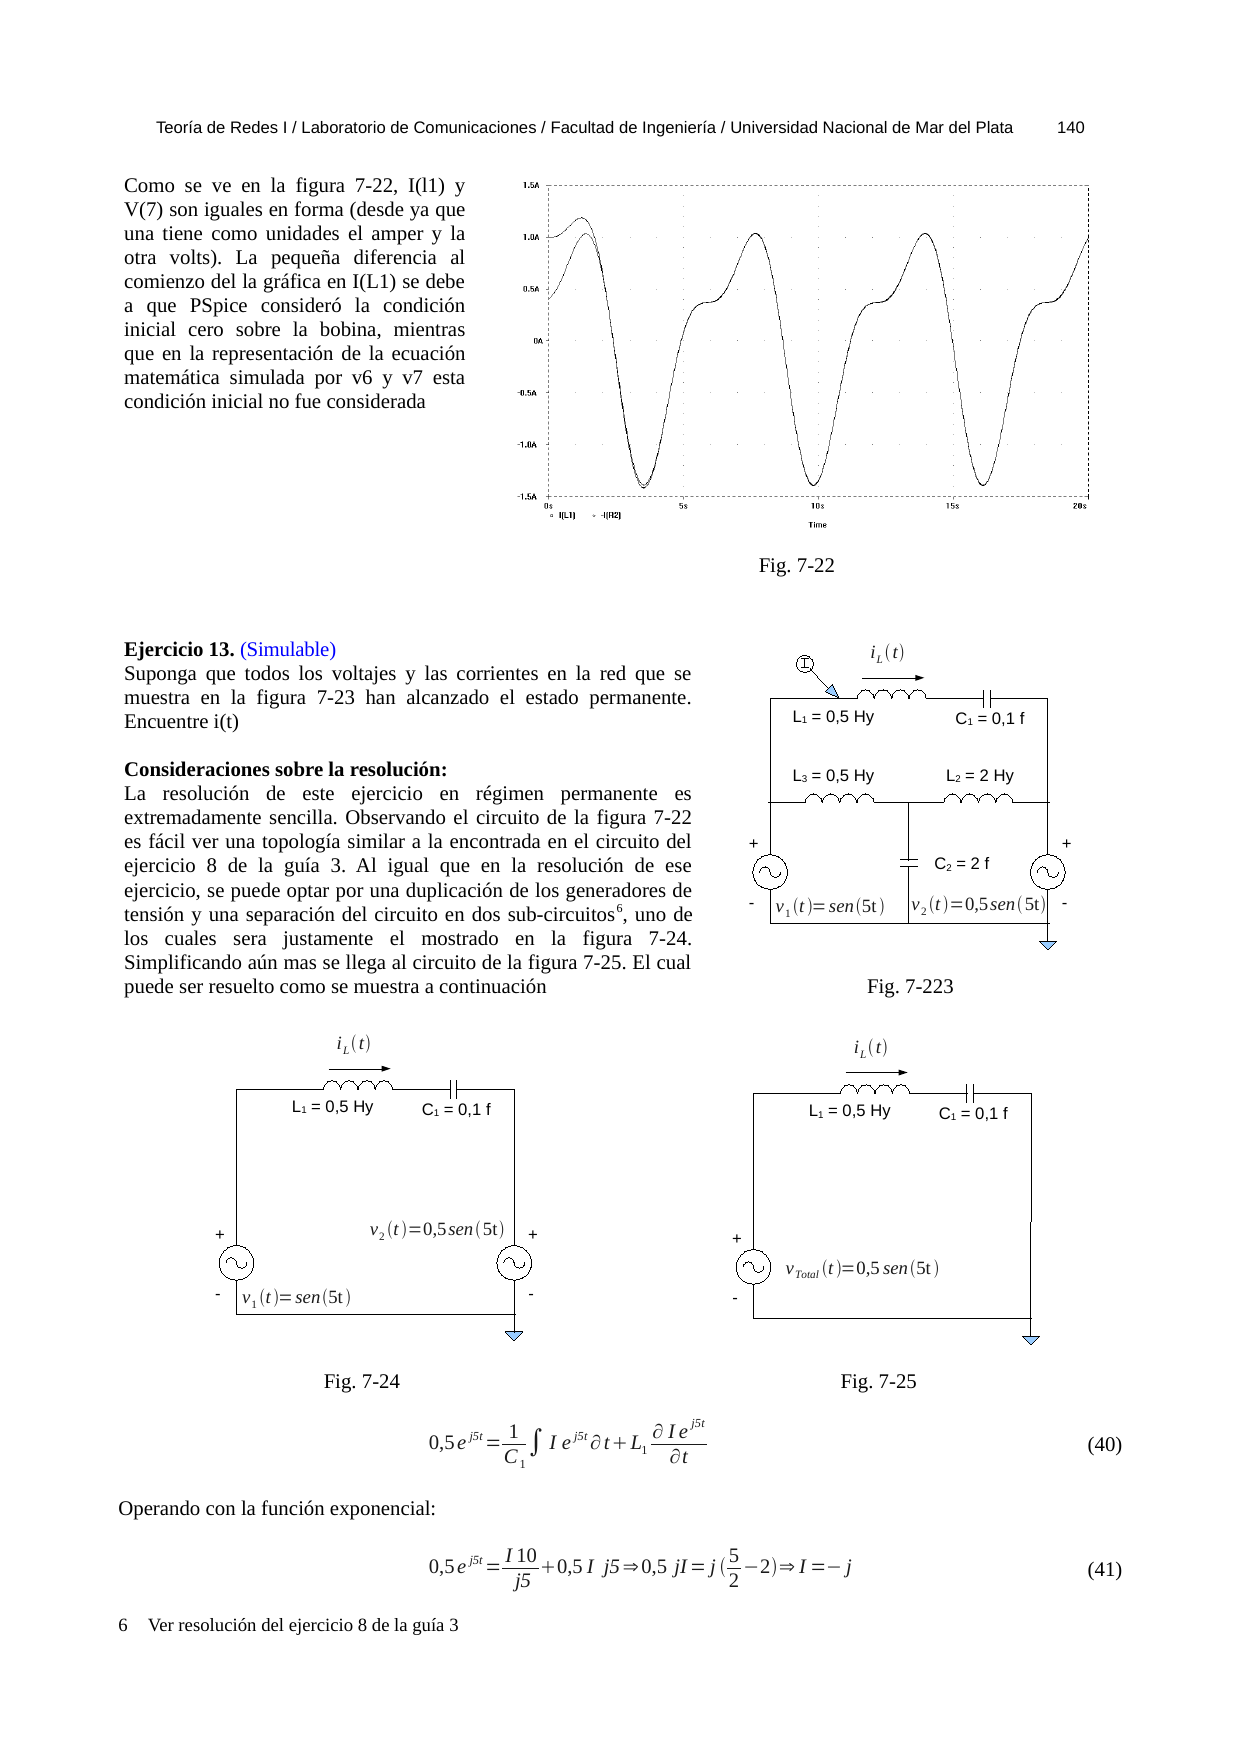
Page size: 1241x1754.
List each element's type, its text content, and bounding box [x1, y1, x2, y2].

table_header Ejercicio 13. (Simulable) Suponga que todos los voltajes y las corrientes en la red que se muestra en la figura 7-23 han alcanzado el estado permanente. Encuentre i(t) Consideraciones sobre la resolución: La resolución de este ejercicio en régimen permanente es extremadamente sencilla. Observando el circuito de la figura 7-22 es fácil ver una topología similar a la encontrada en el circuito del ejercicio 8 de la guía 3. Al igual que en la resolución de ese ejercicio, se puede optar por una duplicación de los generadores de tensión y una separación del circuito en dos sub-circuitos, uno de los cuales sera justamente el mostrado en la figura 7-24. Simplificando aún mas se llega al circuito de la figura 7-25. El cual puede ser resuelto como se muestra a continuación [118, 631, 698, 1004]
text Fig. 7-24 Fig. 7-25 [118, 1369, 1122, 1393]
text (41) [118, 1544, 1122, 1593]
table_header Fig. 7-22 [471, 167, 1122, 583]
text Operando con la función exponencial: [118, 1496, 1122, 1520]
table_header Como se ve en la figura 7-22, I(l1) y V(7) son iguales en forma (desde ya que una tiene como unidades el amper y la otra volts). La pequeña diferencia al comienzo del la gráfica en I(L1) se debe a que PSpice consideró la condición inicial cero sobre la bobina, mientras que en la representación de la ecuación matemática simulada por v6 y v7 esta condición inicial no fue considerada [118, 167, 471, 583]
text (40) [118, 1417, 1122, 1472]
table_header Fig. 7-223 [699, 631, 1122, 1004]
